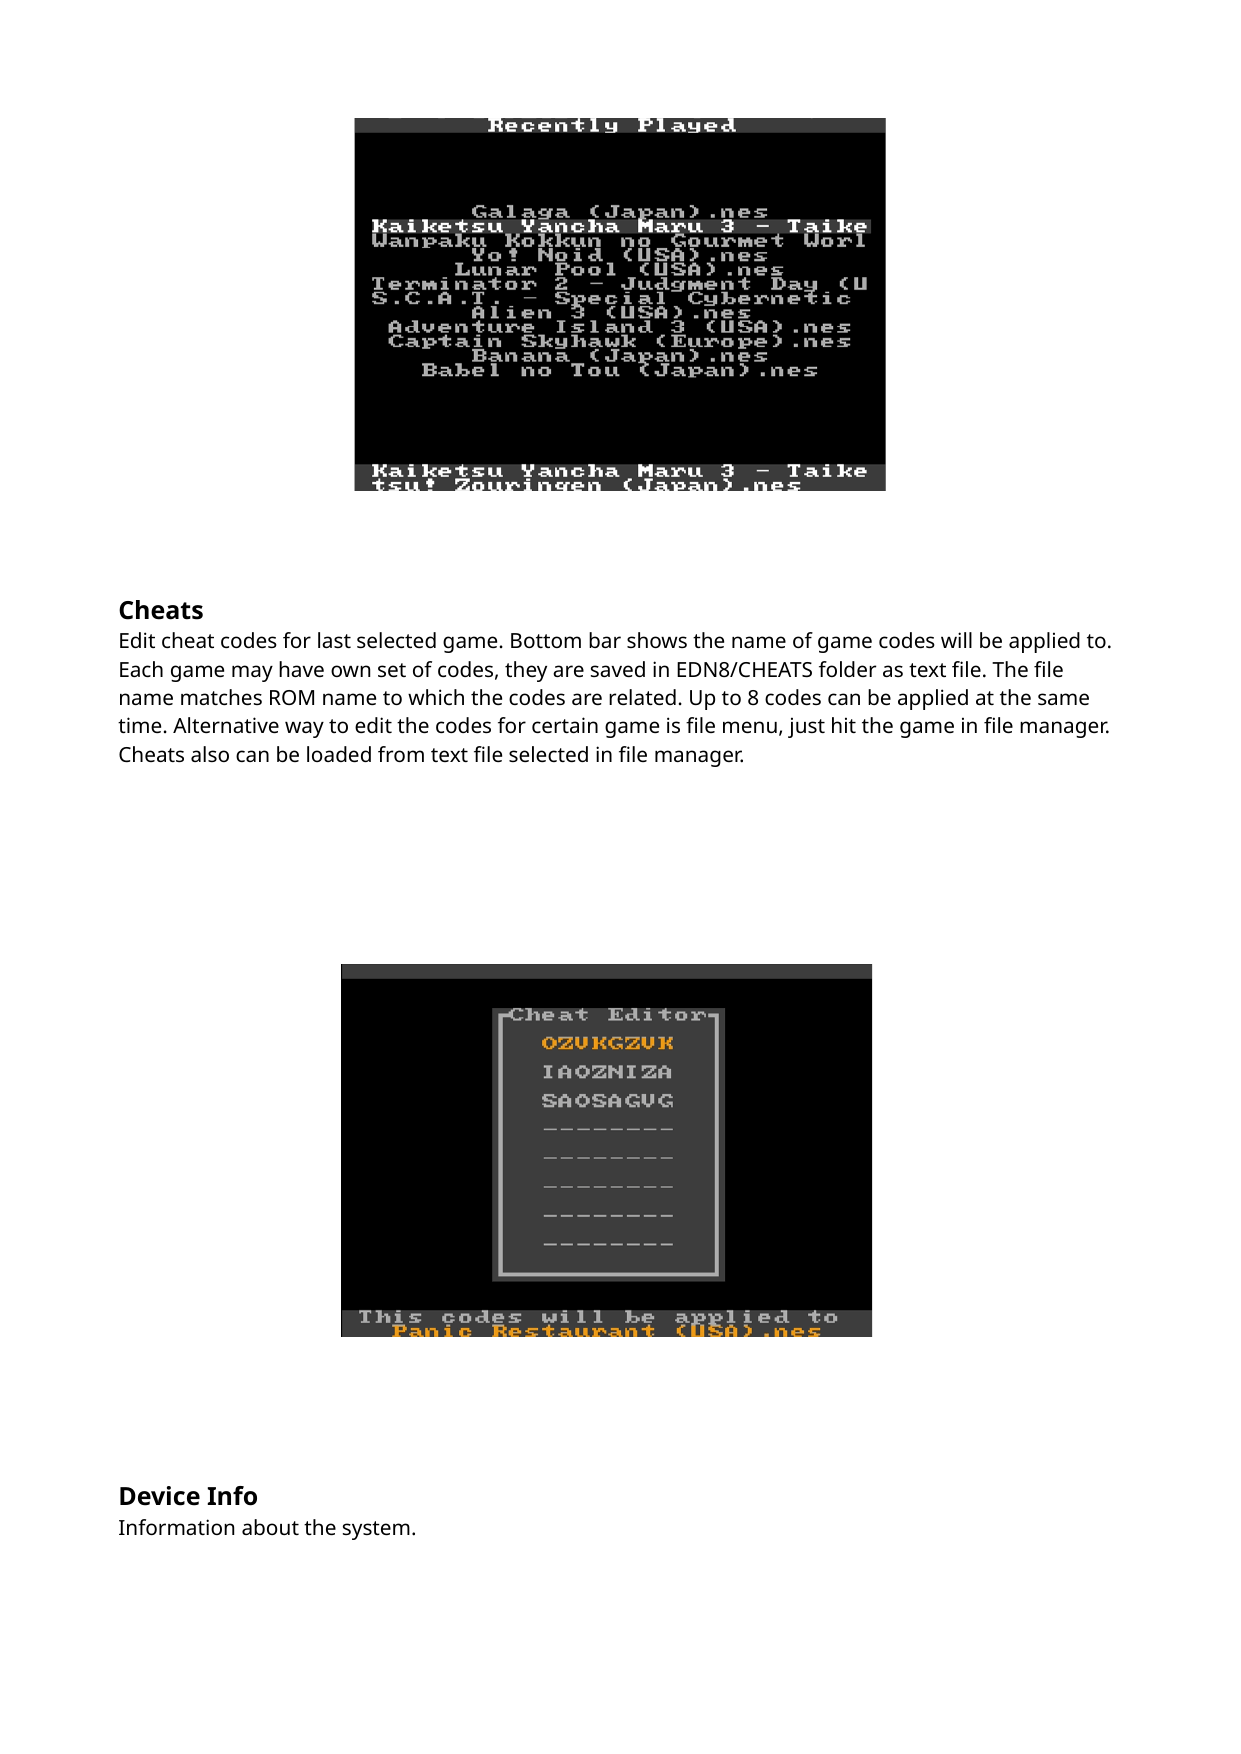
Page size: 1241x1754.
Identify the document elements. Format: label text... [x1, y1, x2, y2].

text Edit cheat codes for last selected game. Bottom bar shows the name of game codes will be applied to. Each game may have own set of codes, they are saved in EDN8/CHEATS folder as text file. The file name matches ROM name to which the codes are related. Up to 8 codes can be applied at the same time. Alternative way to edit the codes for certain game is file menu, just hit the game in file manager. Cheats also can be loaded from text file selected in file manager. [118, 626, 1122, 768]
text Device Info [118, 1479, 1122, 1513]
picture [354, 118, 886, 491]
picture [341, 964, 873, 1337]
text Cheats [118, 592, 1122, 626]
text Information about the system. [118, 1513, 1122, 1541]
